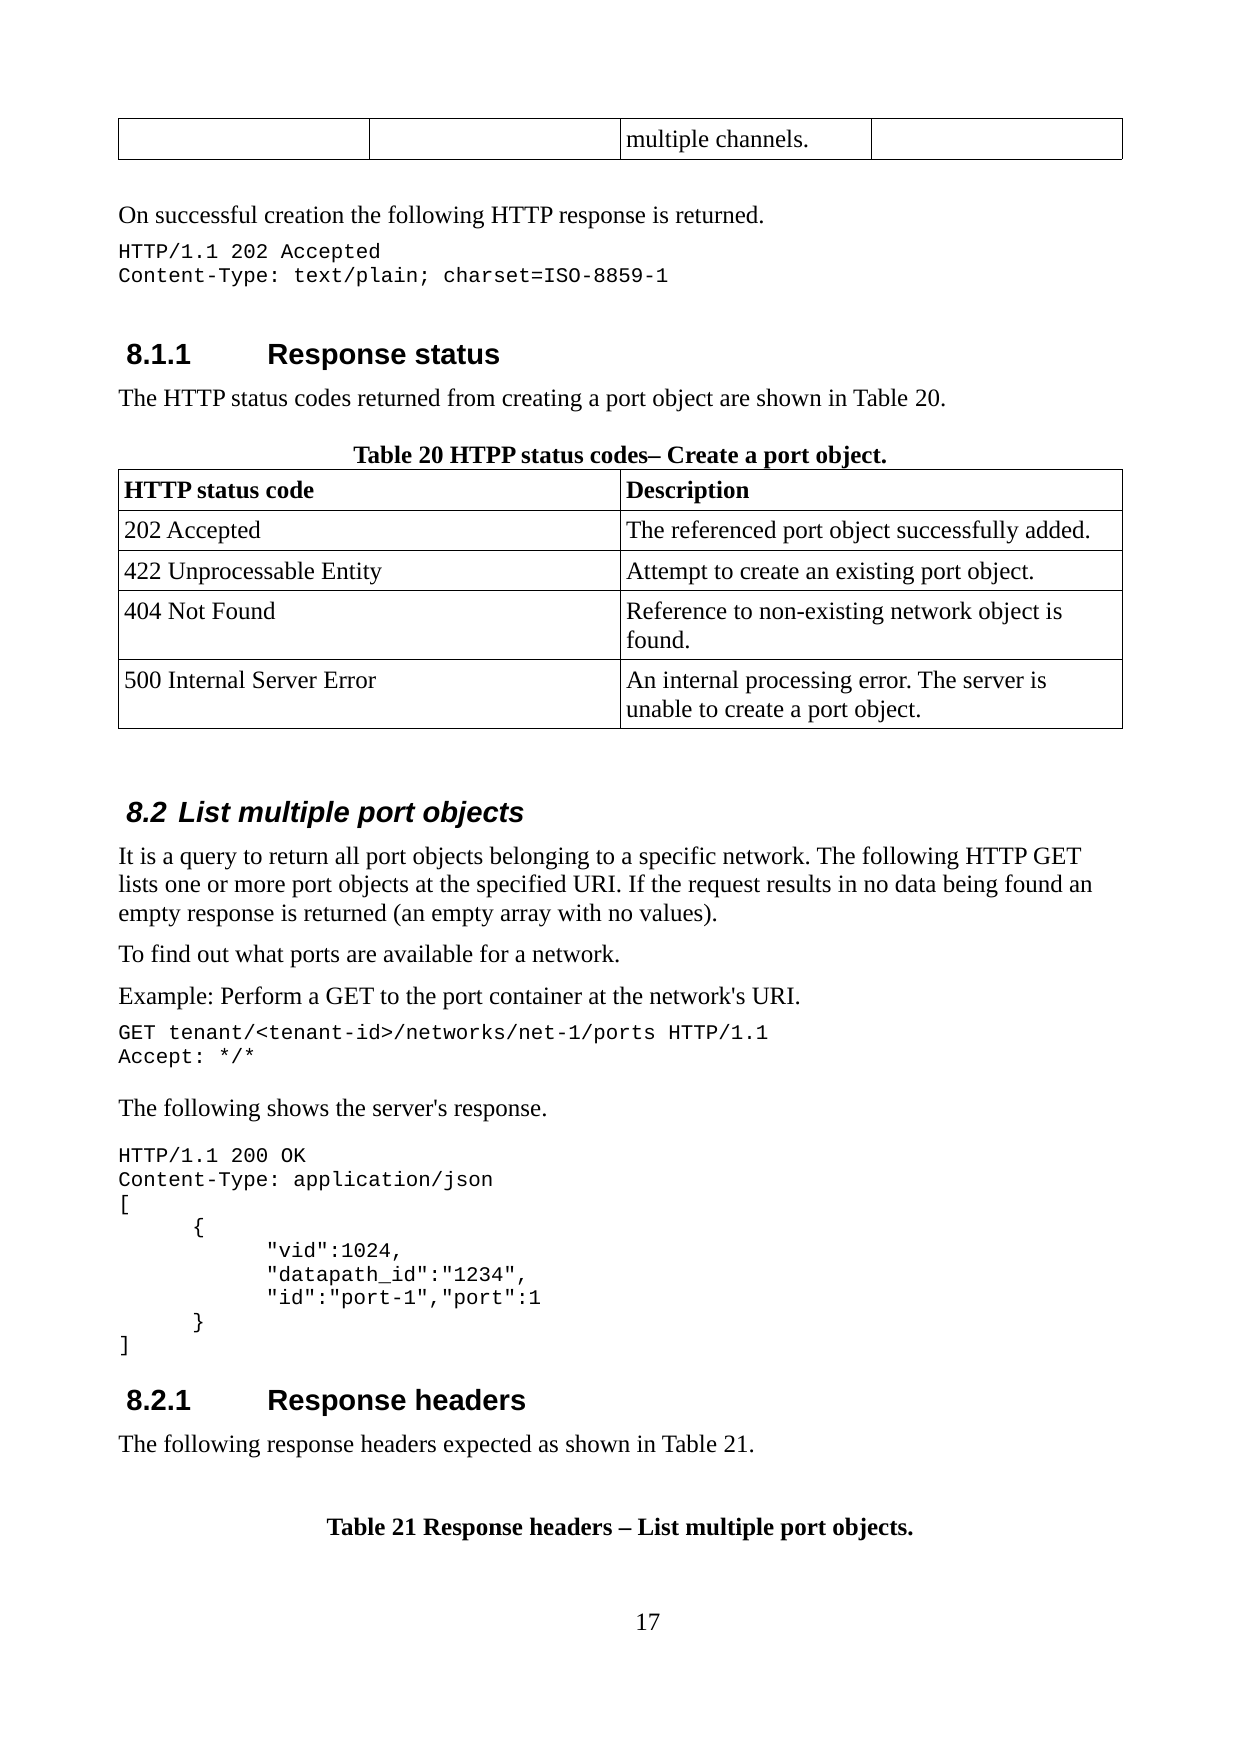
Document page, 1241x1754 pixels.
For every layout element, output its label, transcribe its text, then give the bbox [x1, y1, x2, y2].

table_cell 422 Unprocessable Entity [119, 551, 620, 590]
subtitle Response status [118, 337, 1122, 371]
text The HTTP status codes returned from creating a port object are shown in Table 20. [118, 383, 1122, 412]
text To find out what ports are available for a network. [118, 939, 1122, 968]
table_cell [119, 119, 369, 158]
text On successful creation the following HTTP response is returned. [118, 200, 1122, 228]
subtitle Table 20 HTPP status codes– Create a port object. [118, 441, 1122, 469]
text Accept: */* [118, 1046, 1122, 1069]
text "vid":1024, [266, 1240, 1122, 1263]
table_cell Attempt to create an existing port object. [621, 551, 1122, 590]
table_cell The referenced port object successfully added. [621, 511, 1122, 550]
subtitle Response headers [118, 1383, 1122, 1417]
table_cell An internal processing error. The server is unable to create a port object. [621, 660, 1122, 728]
text The following response headers expected as shown in Table 21. [118, 1429, 1122, 1458]
text ] [118, 1334, 1122, 1358]
table_cell multiple channels. [621, 119, 871, 158]
table_cell 404 Not Found [119, 591, 620, 659]
text It is a query to return all port objects belonging to a specific network. The following HTTP GET lists one or more port objects at the specified URI. If the request results in no data being found an empty response is returned (an empty array with no values). [118, 841, 1122, 927]
text Content-Type: text/plain; charset=ISO-8859-1 [118, 265, 1122, 288]
text [ [118, 1193, 1122, 1216]
text "id":"port-1","port":1 [266, 1287, 1122, 1311]
text The following shows the server's response. [118, 1093, 1122, 1122]
text HTTP/1.1 202 Accepted [118, 241, 1122, 265]
subtitle Table 21 Response headers – List multiple port objects. [118, 1512, 1122, 1540]
text { [192, 1216, 1122, 1240]
table_header Description [621, 470, 1122, 509]
text GET tenant/<tenant-id>/networks/net-1/ports HTTP/1.1 [118, 1022, 1122, 1046]
table_cell 500 Internal Server Error [119, 660, 620, 728]
table_cell [872, 119, 1122, 158]
text } [192, 1311, 1122, 1334]
text Example: Perform a GET to the port container at the network's URI. [118, 981, 1122, 1009]
text "datapath_id":"1234", [266, 1263, 1122, 1287]
subtitle List multiple port objects [118, 795, 1122, 828]
table_cell 202 Accepted [119, 511, 620, 550]
table_cell [370, 119, 620, 158]
table_cell Reference to non-existing network object is found. [621, 591, 1122, 659]
text Content-Type: application/json [118, 1169, 1122, 1193]
table_header HTTP status code [119, 470, 620, 509]
text HTTP/1.1 200 OK [118, 1145, 1122, 1169]
